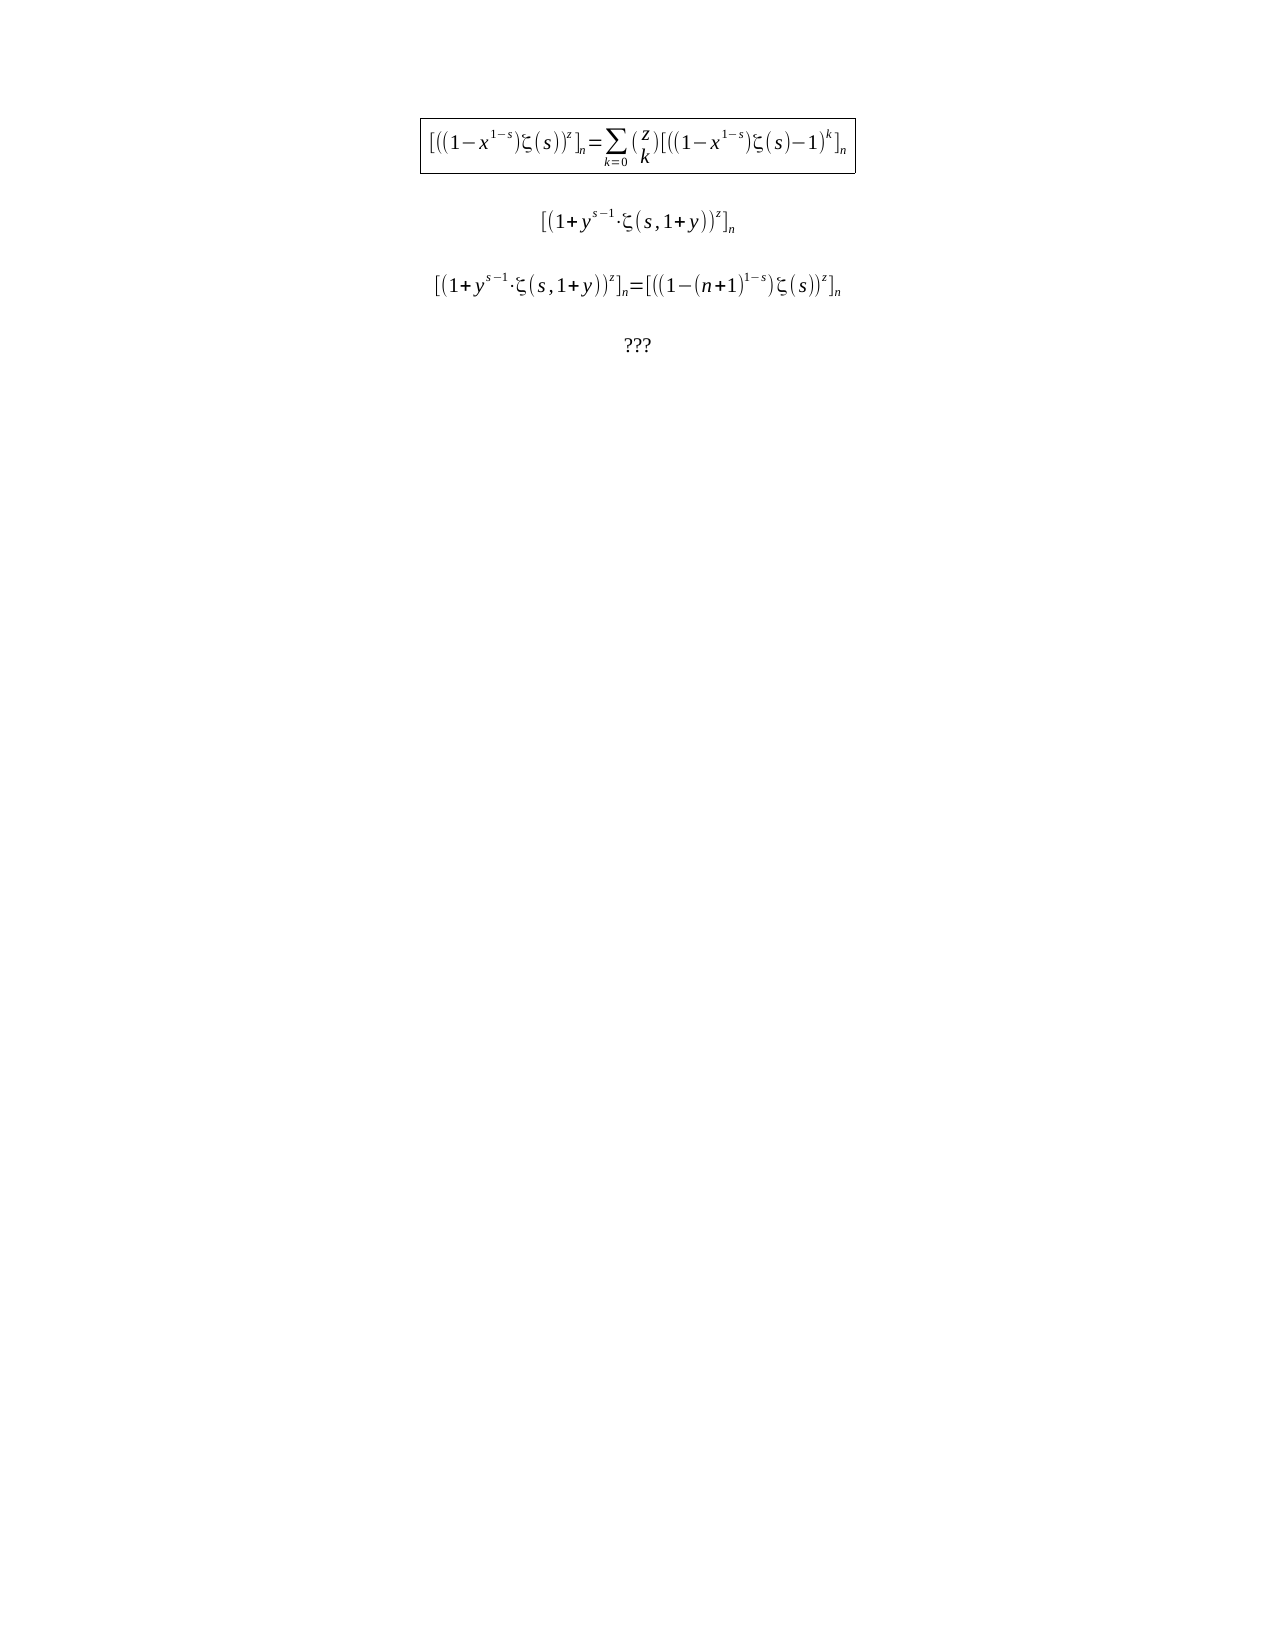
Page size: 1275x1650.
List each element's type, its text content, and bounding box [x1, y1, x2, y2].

text ??? [118, 333, 1157, 357]
